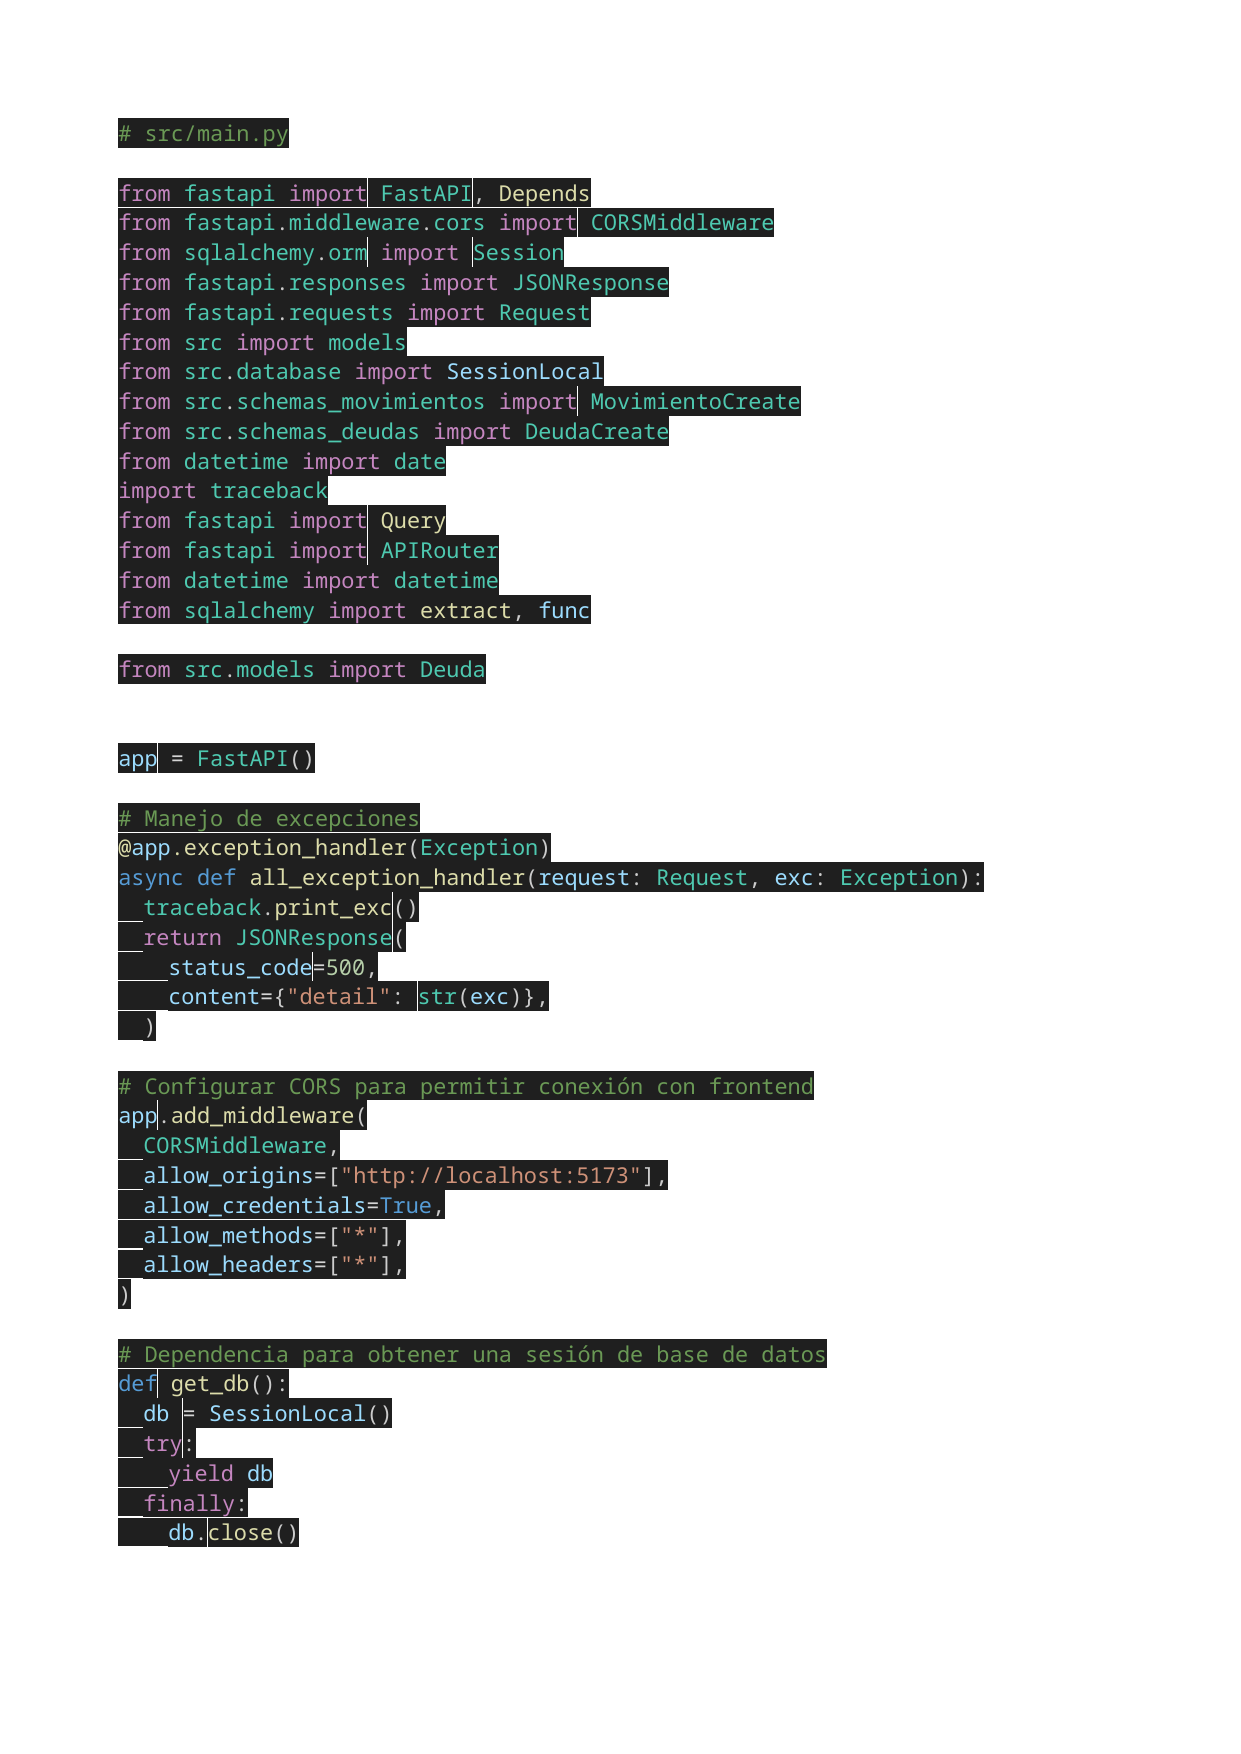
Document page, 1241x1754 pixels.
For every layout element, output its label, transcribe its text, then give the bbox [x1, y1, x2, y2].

text # src/main.py [118, 118, 1122, 148]
text allow_credentials=True, [118, 1190, 1122, 1219]
text db.close() [118, 1517, 1122, 1547]
text async def all_exception_handler(request: Request, exc: Exception): [118, 862, 1122, 892]
text from src.database import SessionLocal [118, 356, 1122, 386]
text from fastapi.requests import Request [118, 297, 1122, 327]
text from sqlalchemy.orm import Session [118, 237, 1122, 267]
text # Configurar CORS para permitir conexión con frontend [118, 1071, 1122, 1100]
text from fastapi import FastAPI, Depends [118, 178, 1122, 207]
text @app.exception_handler(Exception) [118, 832, 1122, 862]
text content={"detail": str(exc)}, [118, 981, 1122, 1011]
text def get_db(): [118, 1368, 1122, 1398]
text try: [118, 1428, 1122, 1458]
text return JSONResponse( [118, 922, 1122, 952]
text from datetime import datetime [118, 565, 1122, 595]
text traceback.print_exc() [118, 892, 1122, 922]
text from src.schemas_movimientos import MovimientoCreate [118, 386, 1122, 416]
text db = SessionLocal() [118, 1398, 1122, 1428]
text allow_methods=["*"], [118, 1219, 1122, 1249]
text from src.schemas_deudas import DeudaCreate [118, 416, 1122, 446]
text app = FastAPI() [118, 743, 1122, 773]
text from fastapi.responses import JSONResponse [118, 267, 1122, 297]
text from src import models [118, 327, 1122, 356]
text ) [118, 1011, 1122, 1041]
text from fastapi import APIRouter [118, 535, 1122, 565]
text # Manejo de excepciones [118, 803, 1122, 832]
text allow_headers=["*"], [118, 1249, 1122, 1279]
text from datetime import date [118, 446, 1122, 476]
text yield db [118, 1458, 1122, 1488]
text ) [118, 1279, 1122, 1309]
text CORSMiddleware, [118, 1130, 1122, 1160]
text app.add_middleware( [118, 1100, 1122, 1130]
text finally: [118, 1488, 1122, 1517]
text status_code=500, [118, 952, 1122, 981]
text allow_origins=["http://localhost:5173"], [118, 1160, 1122, 1190]
text from sqlalchemy import extract, func [118, 595, 1122, 624]
text # Dependencia para obtener una sesión de base de datos [118, 1339, 1122, 1368]
text from fastapi import Query [118, 505, 1122, 535]
text import traceback [118, 476, 1122, 505]
text from src.models import Deuda [118, 654, 1122, 684]
text from fastapi.middleware.cors import CORSMiddleware [118, 207, 1122, 237]
